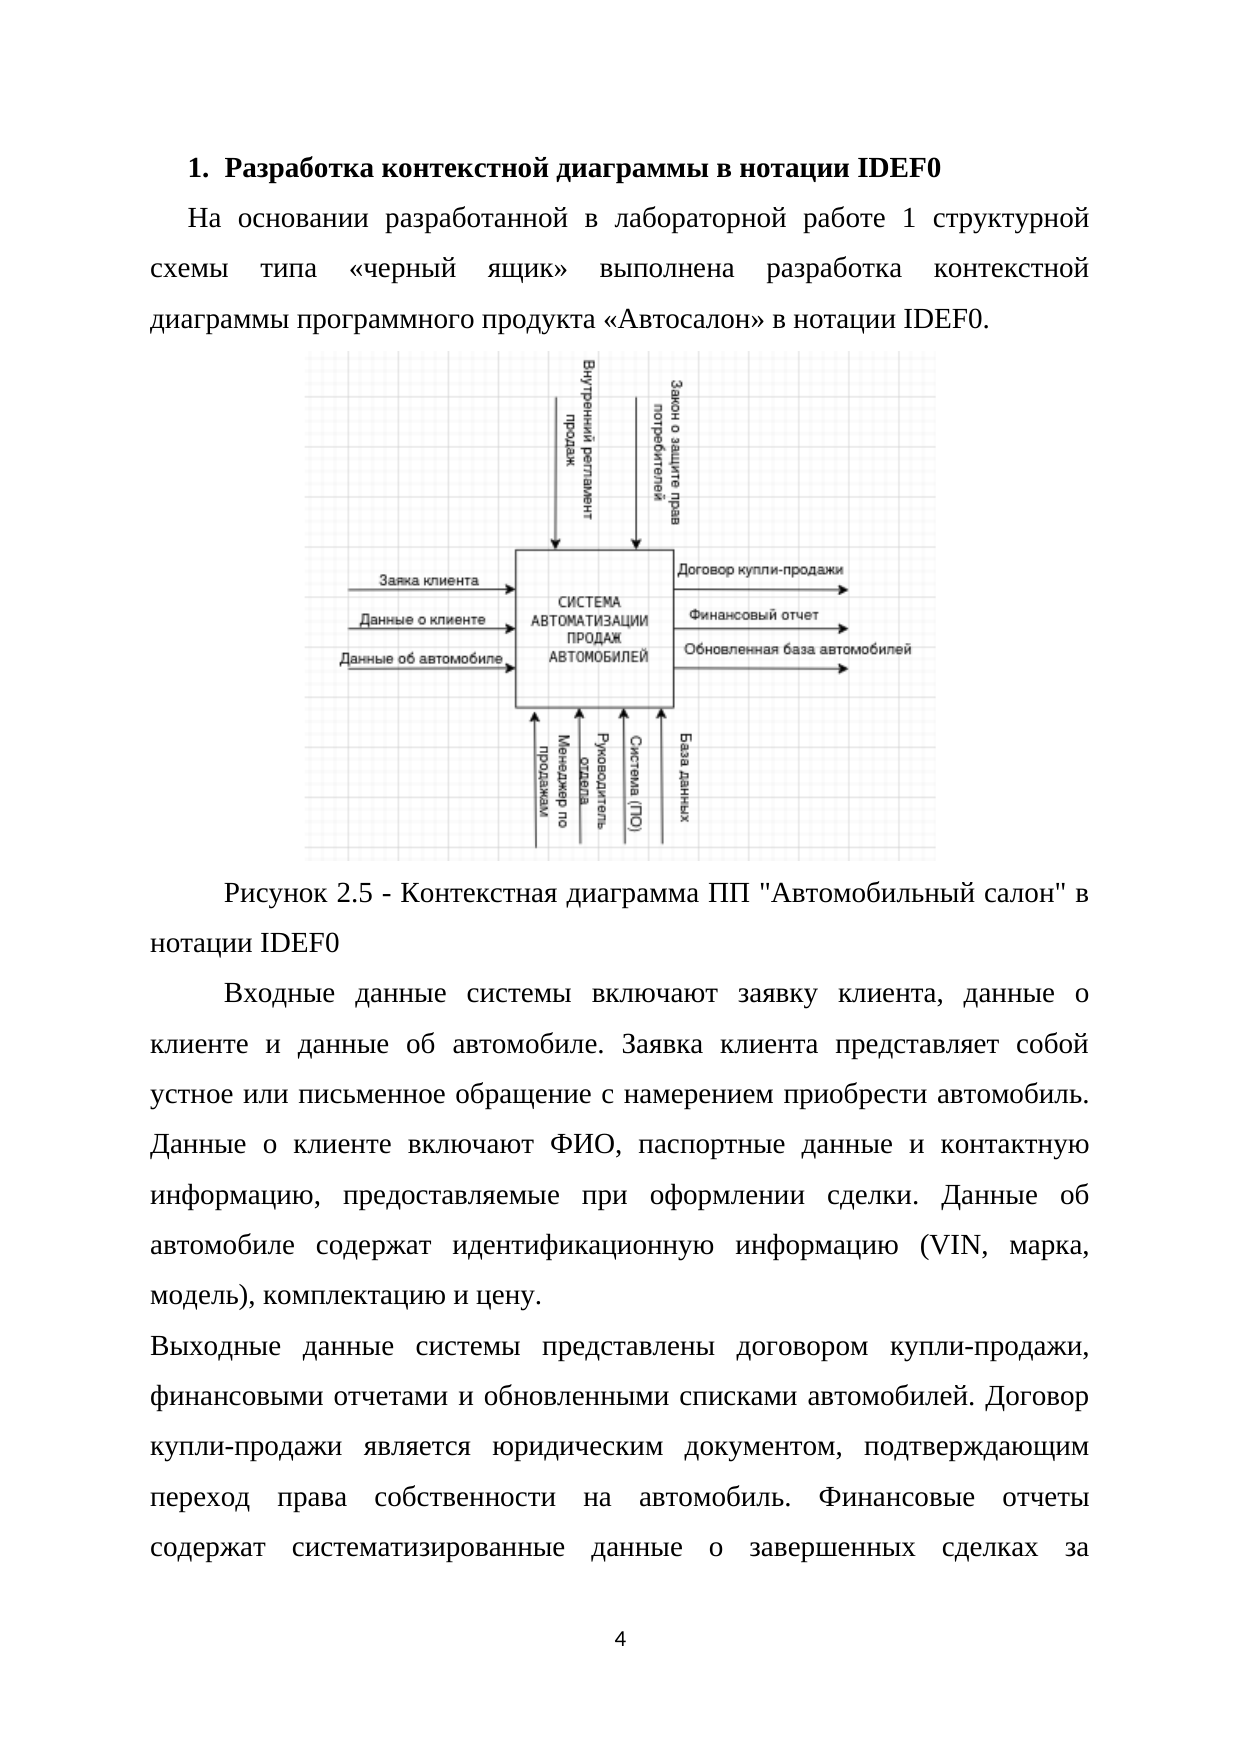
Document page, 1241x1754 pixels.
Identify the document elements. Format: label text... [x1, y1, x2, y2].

list Разработка контекстной диаграммы в нотации IDEF0 [187, 150, 1090, 183]
picture [304, 351, 936, 861]
text На основании разработанной в лабораторной работе 1 структурной схемы типа «черный ящик» выполнена разработка контекстной диаграммы программного продукта «Автосалон» в нотации IDEF0. [150, 200, 1090, 334]
text Выходные данные системы представлены договором купли-продажи, финансовыми отчетами и обновленными списками автомобилей. Договор купли-продажи является юридическим документом, подтверждающим переход права собственности на автомобиль. Финансовые отчеты содержат систематизированные данные о завершенных сделках за [150, 1328, 1090, 1563]
text Рисунок 2.5 - Контекстная диаграмма ПП "Автомобильный салон" в нотации IDEF0 [150, 394, 1090, 959]
text Входные данные системы включают заявку клиента, данные о клиенте и данные об автомобиле. Заявка клиента представляет собой устное или письменное обращение с намерением приобрести автомобиль. Данные о клиенте включают ФИО, паспортные данные и контактную информацию, предоставляемые при оформлении сделки. Данные об автомобиле содержат идентификационную информацию (VIN, марка, модель), комплектацию и цену. [150, 976, 1090, 1311]
